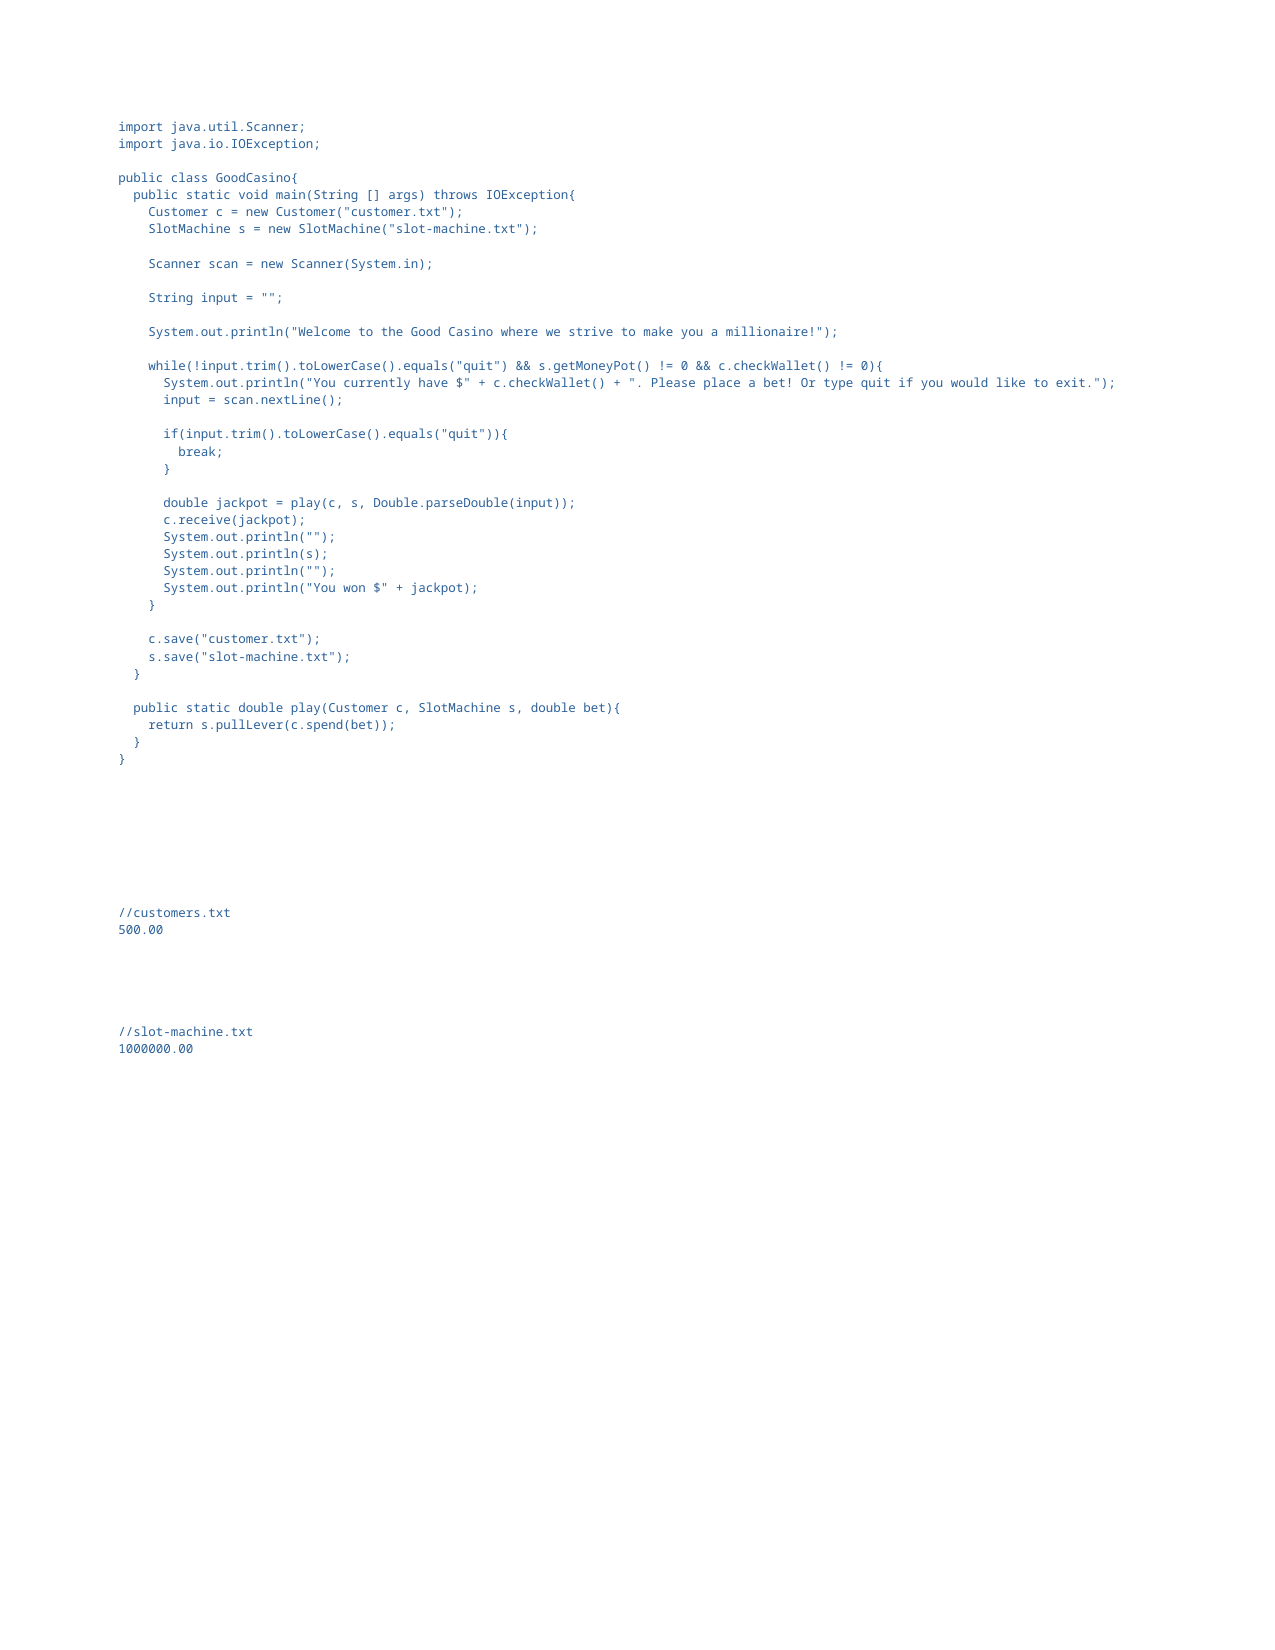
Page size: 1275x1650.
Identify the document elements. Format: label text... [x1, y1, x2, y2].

text Customer c = new Customer("customer.txt"); [118, 203, 1157, 221]
text System.out.println("Welcome to the Good Casino where we strive to make you a millionaire!"); [118, 323, 1157, 340]
text double jackpot = play(c, s, Double.parseDouble(input)); [118, 494, 1157, 511]
text 500.00 [118, 921, 1157, 938]
text public class GoodCasino{ [118, 169, 1157, 186]
text input = scan.nextLine(); [118, 391, 1157, 408]
text Scanner scan = new Scanner(System.in); [118, 255, 1157, 272]
text } [118, 733, 1157, 750]
text //customers.txt [118, 904, 1157, 921]
text SlotMachine s = new SlotMachine("slot-machine.txt"); [118, 221, 1157, 238]
text return s.pullLever(c.spend(bet)); [118, 716, 1157, 733]
text System.out.println(s); [118, 545, 1157, 562]
text c.receive(jackpot); [118, 511, 1157, 528]
text import java.util.Scanner; [118, 118, 1157, 135]
text while(!input.trim().toLowerCase().equals("quit") && s.getMoneyPot() != 0 && c.checkWallet() != 0){ [118, 357, 1157, 374]
text public static double play(Customer c, SlotMachine s, double bet){ [118, 699, 1157, 716]
text } [118, 750, 1157, 767]
text break; [118, 443, 1157, 460]
text String input = ""; [118, 289, 1157, 306]
text System.out.println(""); [118, 528, 1157, 545]
text } [118, 460, 1157, 477]
text System.out.println("You currently have $" + c.checkWallet() + ". Please place a bet! Or type quit if you would like to exit."); [118, 374, 1157, 391]
text System.out.println(""); [118, 562, 1157, 579]
text c.save("customer.txt"); [118, 631, 1157, 648]
text } [118, 665, 1157, 682]
text import java.io.IOException; [118, 135, 1157, 152]
text System.out.println("You won $" + jackpot); [118, 579, 1157, 596]
text public static void main(String [] args) throws IOException{ [118, 186, 1157, 203]
text } [118, 596, 1157, 613]
text //slot-machine.txt [118, 1023, 1157, 1041]
text s.save("slot-machine.txt"); [118, 648, 1157, 665]
text if(input.trim().toLowerCase().equals("quit")){ [118, 426, 1157, 443]
text 1000000.00 [118, 1041, 1157, 1058]
